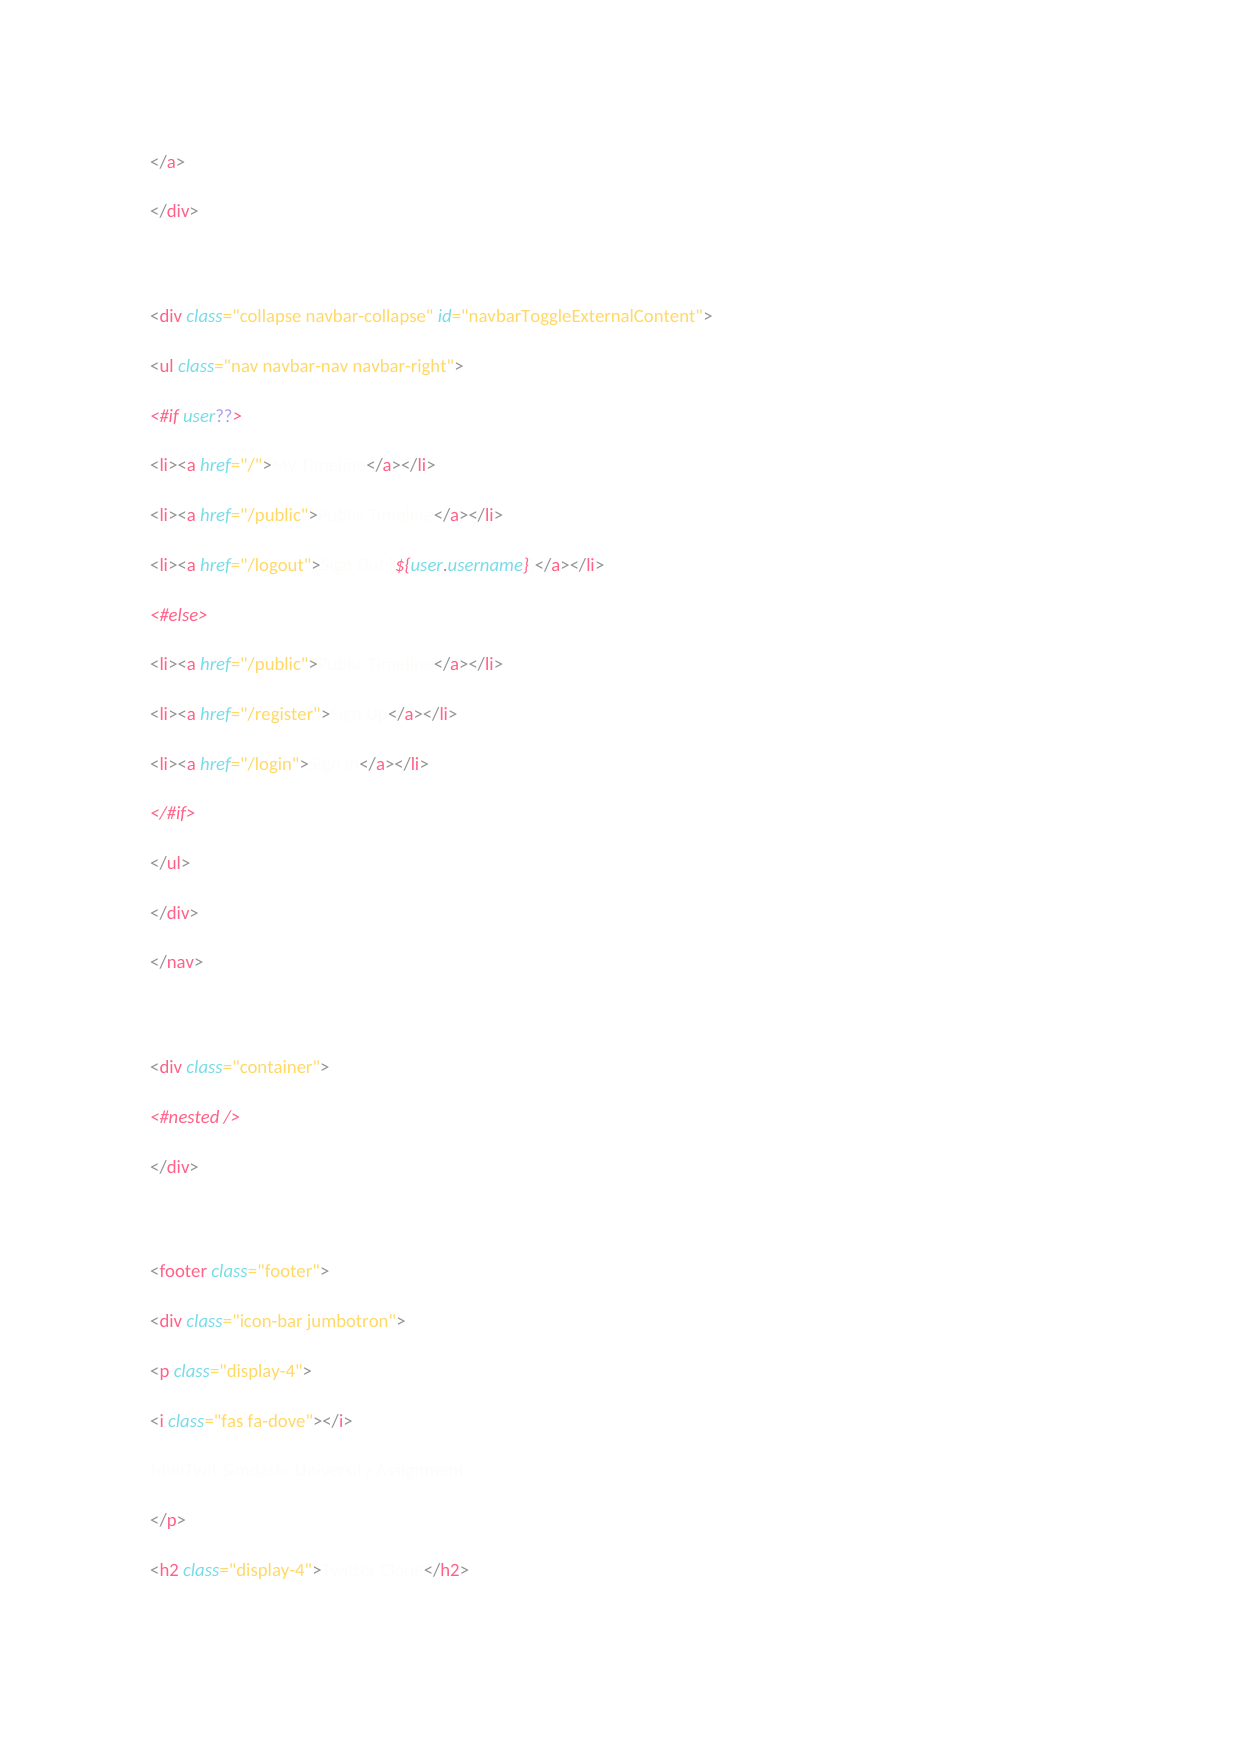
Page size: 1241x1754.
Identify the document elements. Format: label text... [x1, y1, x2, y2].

text </div> [150, 200, 1090, 223]
text <div class="collapse navbar-collapse" id="navbarToggleExternalContent"> [150, 304, 1090, 327]
text <div class="icon-bar jumbotron"> [150, 1309, 1090, 1332]
text </#if> [150, 801, 1090, 824]
text <li><a href="/login">Sign In</a></li> [150, 752, 1090, 775]
text <#else> [150, 603, 1090, 626]
text </div> [150, 1155, 1090, 1178]
text </nav> [150, 951, 1090, 973]
text </a> [150, 150, 1090, 173]
text </ul> [150, 851, 1090, 874]
text <footer class="footer"> [150, 1260, 1090, 1283]
text <div class="container"> [150, 1055, 1090, 1078]
text <li><a href="/public">Public Timeline</a></li> [150, 652, 1090, 675]
text MiniTwit &mdash; University Assignment [150, 1458, 1090, 1481]
text <h2 class="display-4">Twitter Clone</h2> [150, 1558, 1090, 1581]
text <li><a href="/register">Sign Up</a></li> [150, 702, 1090, 725]
text <ul class="nav navbar-nav navbar-right"> [150, 354, 1090, 377]
text <p class="display-4"> [150, 1359, 1090, 1382]
text <#if user??> [150, 404, 1090, 427]
text </p> [150, 1508, 1090, 1531]
text <li><a href="/public">Public Timeline</a></li> [150, 503, 1090, 526]
text <i class="fas fa-dove"></i> [150, 1409, 1090, 1432]
text <li><a href="/logout">Sign Out [${user.username}]</a></li> [150, 553, 1090, 576]
text </div> [150, 901, 1090, 924]
text <#nested /> [150, 1105, 1090, 1128]
text <li><a href="/">My Timeline</a></li> [150, 454, 1090, 477]
